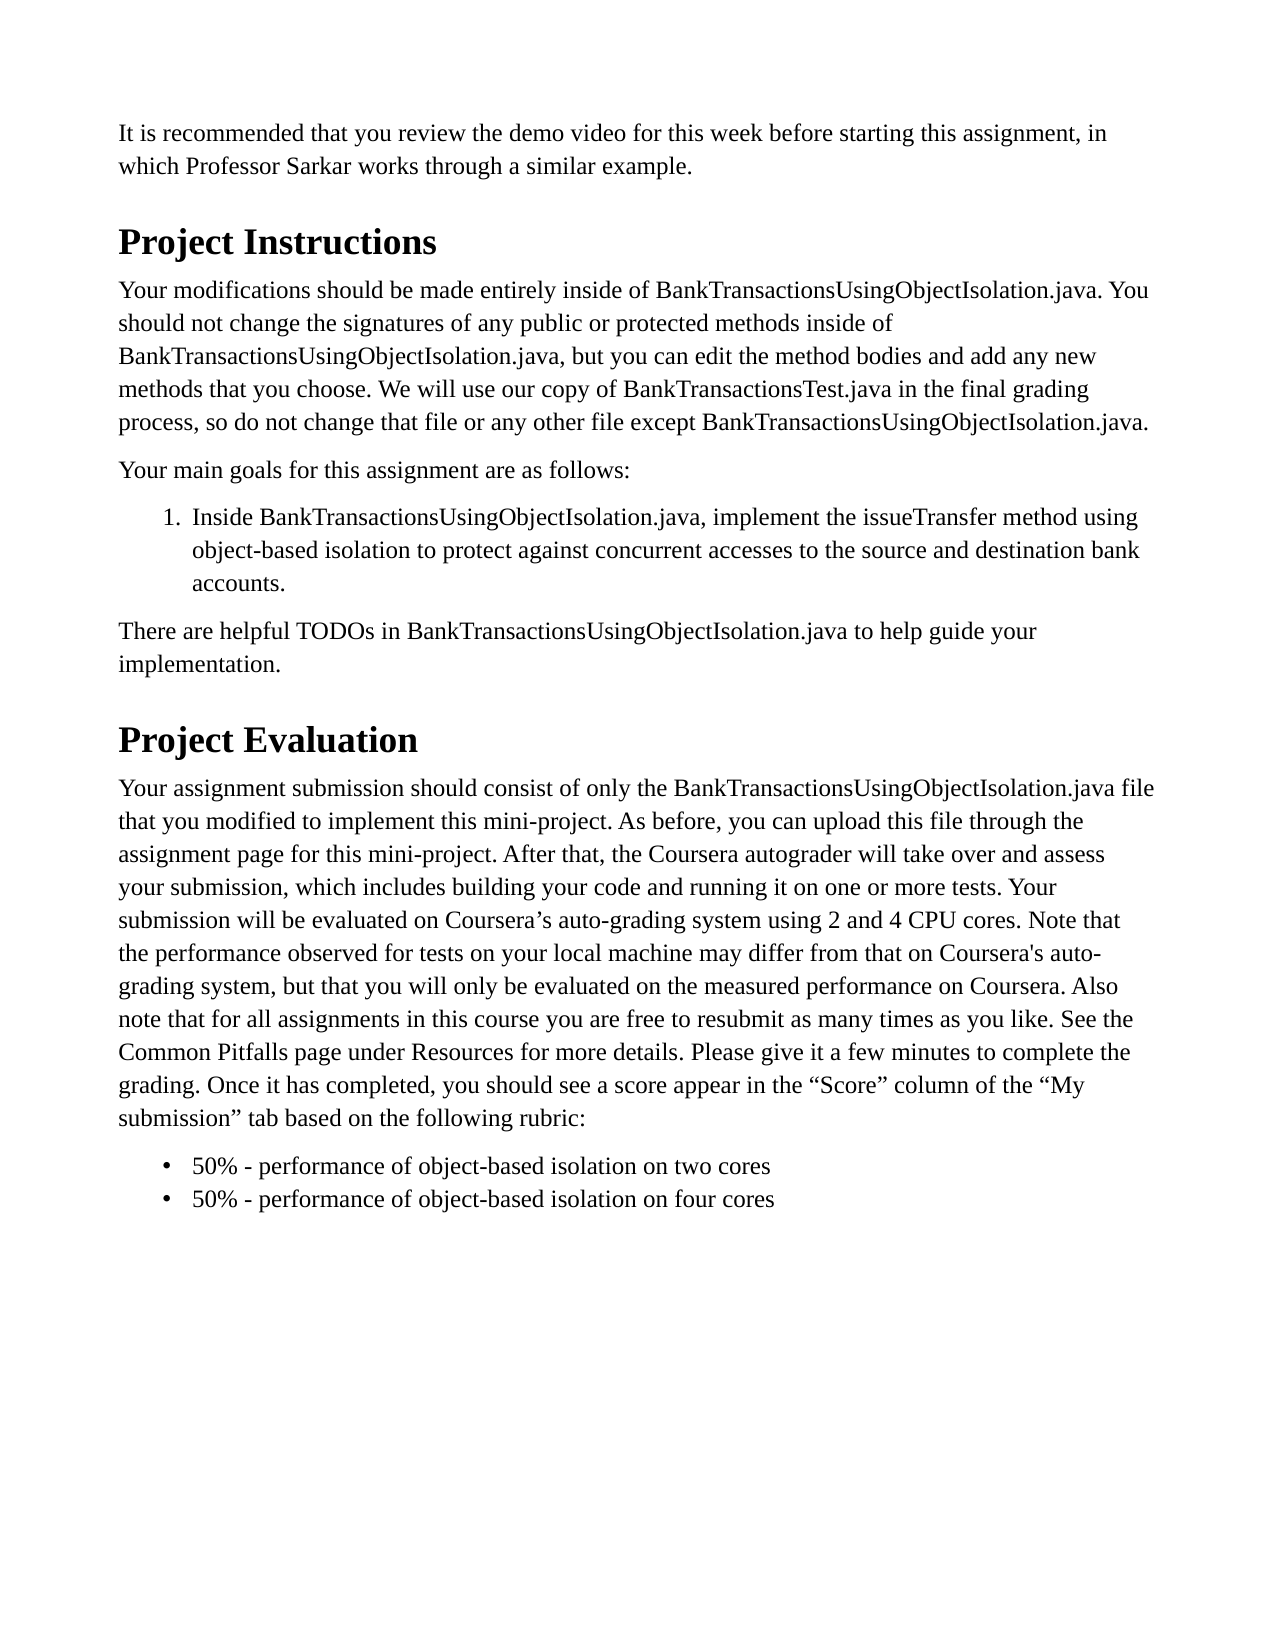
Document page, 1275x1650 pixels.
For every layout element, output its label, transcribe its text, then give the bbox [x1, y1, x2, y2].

list Inside BankTransactionsUsingObjectIsolation.java, implement the issueTransfer method using object-based isolation to protect against concurrent accesses to the source and destination bank accounts. [162, 502, 1157, 597]
text Your main goals for this assignment are as follows: [118, 455, 1157, 484]
list 50% - performance of object-based isolation on two cores [162, 1151, 1157, 1180]
text There are helpful TODOs in BankTransactionsUsingObjectIsolation.java to help guide your implementation. [118, 616, 1157, 678]
text It is recommended that you review the demo video for this week before starting this assignment, in which Professor Sarkar works through a similar example. [118, 118, 1157, 180]
list 50% - performance of object-based isolation on four cores [162, 1184, 1157, 1213]
subtitle Project Instructions [118, 219, 1157, 263]
text Your assignment submission should consist of only the BankTransactionsUsingObjectIsolation.java file that you modified to implement this mini-project. As before, you can upload this file through the assignment page for this mini-project. After that, the Coursera autograder will take over and assess your submission, which includes building your code and running it on one or more tests. Your submission will be evaluated on Coursera’s auto-grading system using 2 and 4 CPU cores. Note that the performance observed for tests on your local machine may differ from that on Coursera's auto-grading system, but that you will only be evaluated on the measured performance on Coursera. Also note that for all assignments in this course you are free to resubmit as many times as you like. See the Common Pitfalls page under Resources for more details. Please give it a few minutes to complete the grading. Once it has completed, you should see a score appear in the “Score” column of the “My submission” tab based on the following rubric: [118, 773, 1157, 1132]
text Your modifications should be made entirely inside of BankTransactionsUsingObjectIsolation.java. You should not change the signatures of any public or protected methods inside of BankTransactionsUsingObjectIsolation.java, but you can edit the method bodies and add any new methods that you choose. We will use our copy of BankTransactionsTest.java in the final grading process, so do not change that file or any other file except BankTransactionsUsingObjectIsolation.java. [118, 275, 1157, 436]
subtitle Project Evaluation [118, 718, 1157, 761]
